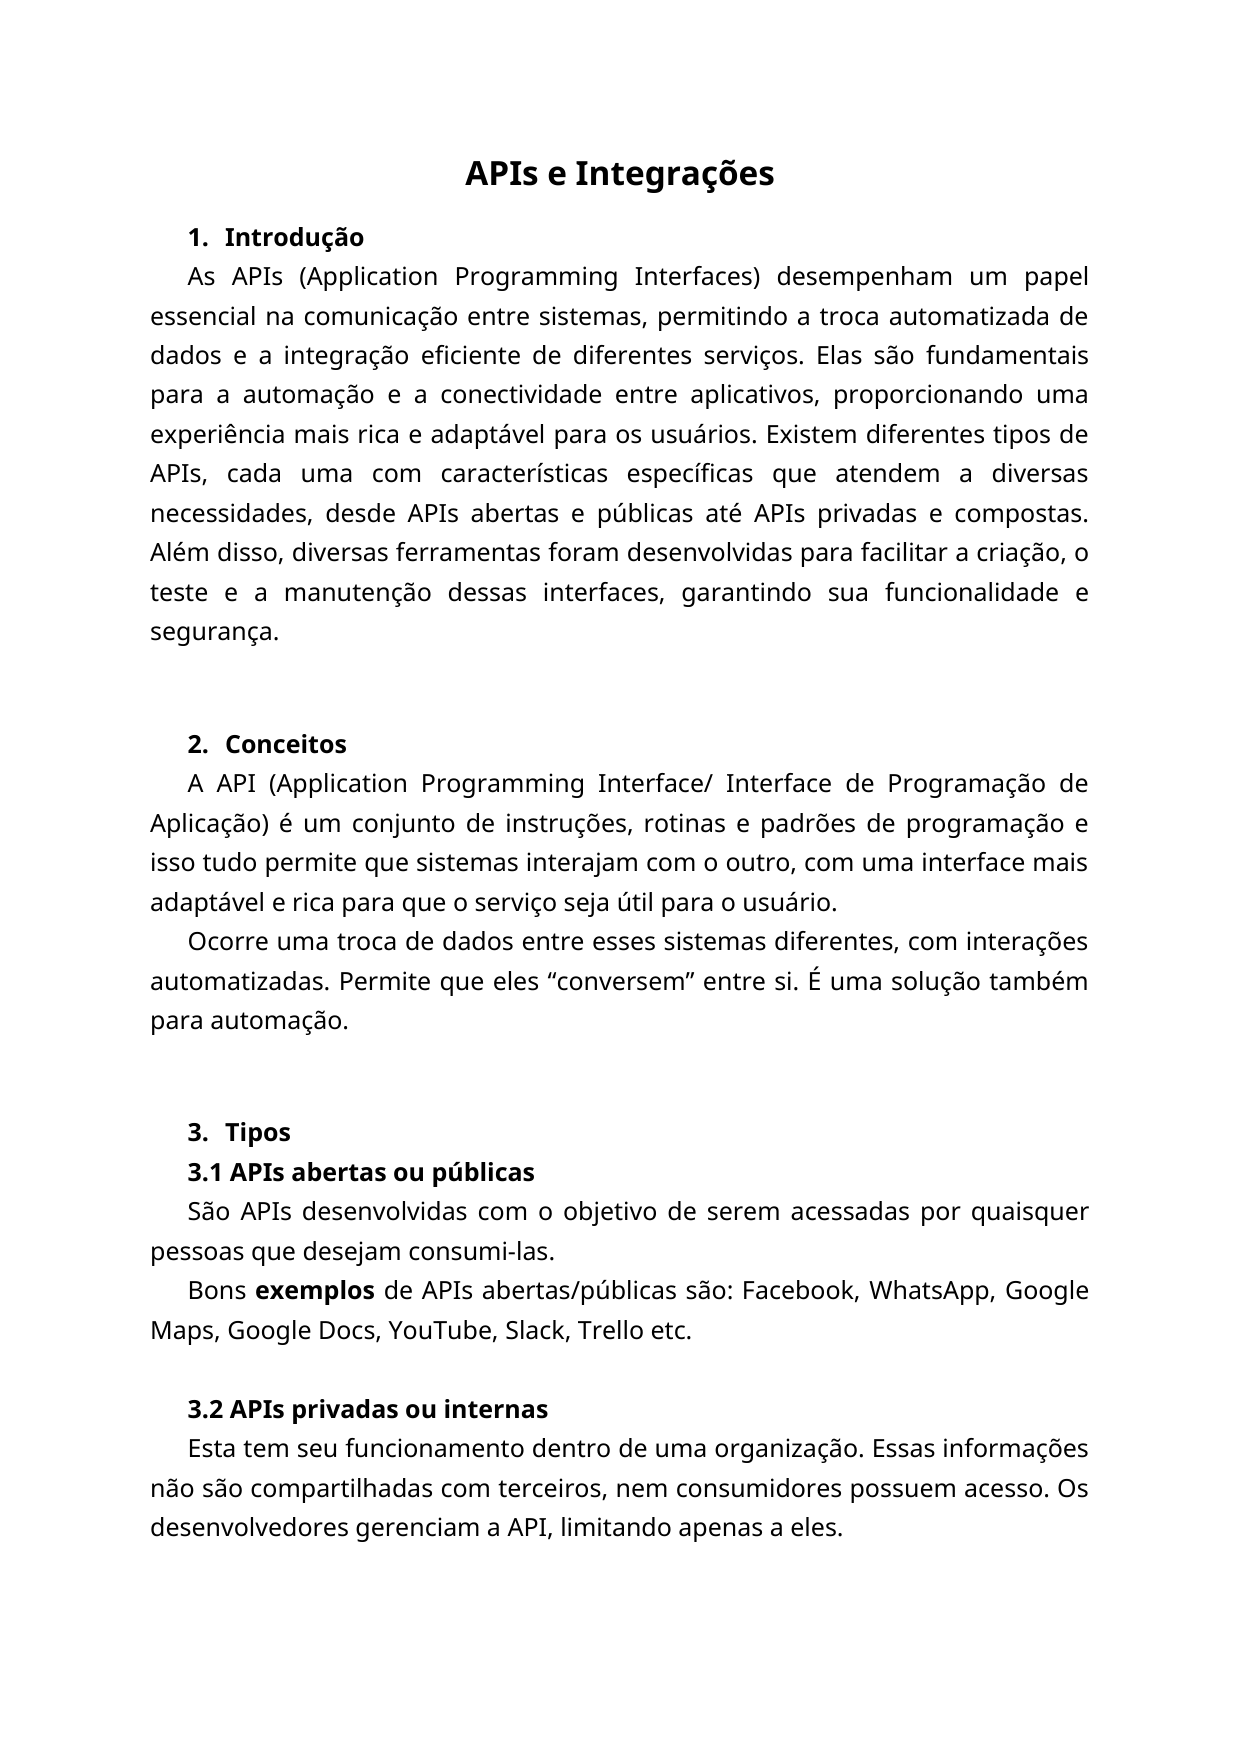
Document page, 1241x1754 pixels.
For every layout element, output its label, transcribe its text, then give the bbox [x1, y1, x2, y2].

list As APIs (Application Programming Interfaces) desempenham um papel essencial na comunicação entre sistemas, permitindo a troca automatizada de dados e a integração eficiente de diferentes serviços. Elas são fundamentais para a automação e a conectividade entre aplicativos, proporcionando uma experiência mais rica e adaptável para os usuários. Existem diferentes tipos de APIs, cada uma com características específicas que atendem a diversas necessidades, desde APIs abertas e públicas até APIs privadas e compostas. Além disso, diversas ferramentas foram desenvolvidas para facilitar a criação, o teste e a manutenção dessas interfaces, garantindo sua funcionalidade e segurança. [150, 259, 1090, 648]
list A API (Application Programming Interface/ Interface de Programação de Aplicação) é um conjunto de instruções, rotinas e padrões de programação e isso tudo permite que sistemas interajam com o outro, com uma interface mais adaptável e rica para que o serviço seja útil para o usuário. [150, 766, 1090, 918]
list Bons exemplos de APIs abertas/públicas são: Facebook, WhatsApp, Google Maps, Google Docs, YouTube, Slack, Trello etc. [150, 1273, 1090, 1346]
text APIs e Integrações [150, 150, 1090, 195]
list Tipos [187, 1115, 1090, 1149]
list Ocorre uma troca de dados entre esses sistemas diferentes, com interações automatizadas. Permite que eles “conversem” entre si. É uma solução também para automação. [150, 924, 1090, 1037]
list 3.2 APIs privadas ou internas [150, 1391, 1090, 1425]
list Conceitos [187, 726, 1090, 760]
list Esta tem seu funcionamento dentro de uma organização. Essas informações não são compartilhadas com terceiros, nem consumidores possuem acesso. Os desenvolvedores gerenciam a API, limitando apenas a eles. [150, 1431, 1090, 1544]
list São APIs desenvolvidas com o objetivo de serem acessadas por quaisquer pessoas que desejam consumi-las. [150, 1194, 1090, 1267]
list Introdução [187, 219, 1090, 253]
list 3.1 APIs abertas ou públicas [150, 1154, 1090, 1188]
